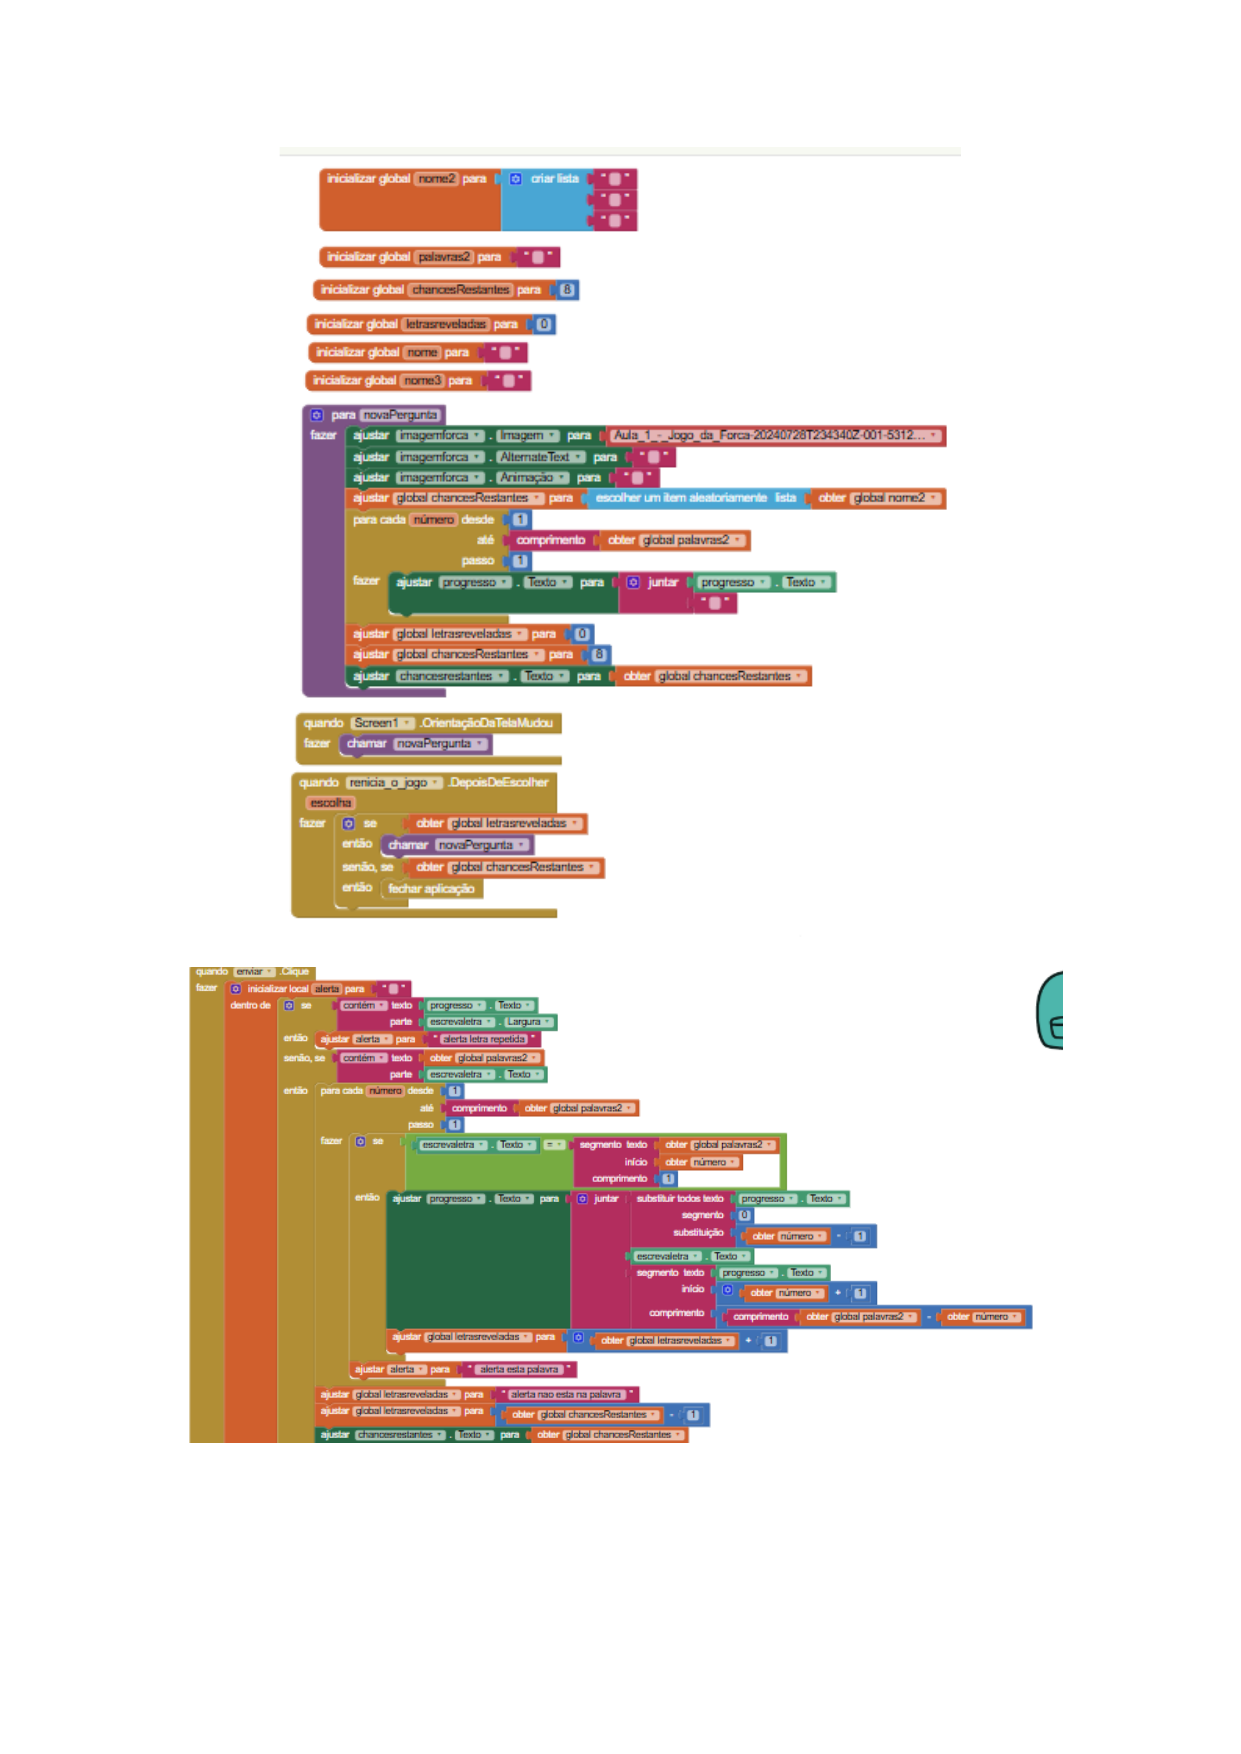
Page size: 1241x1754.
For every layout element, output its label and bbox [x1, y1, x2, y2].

picture [279, 147, 961, 937]
picture [177, 967, 1063, 1443]
